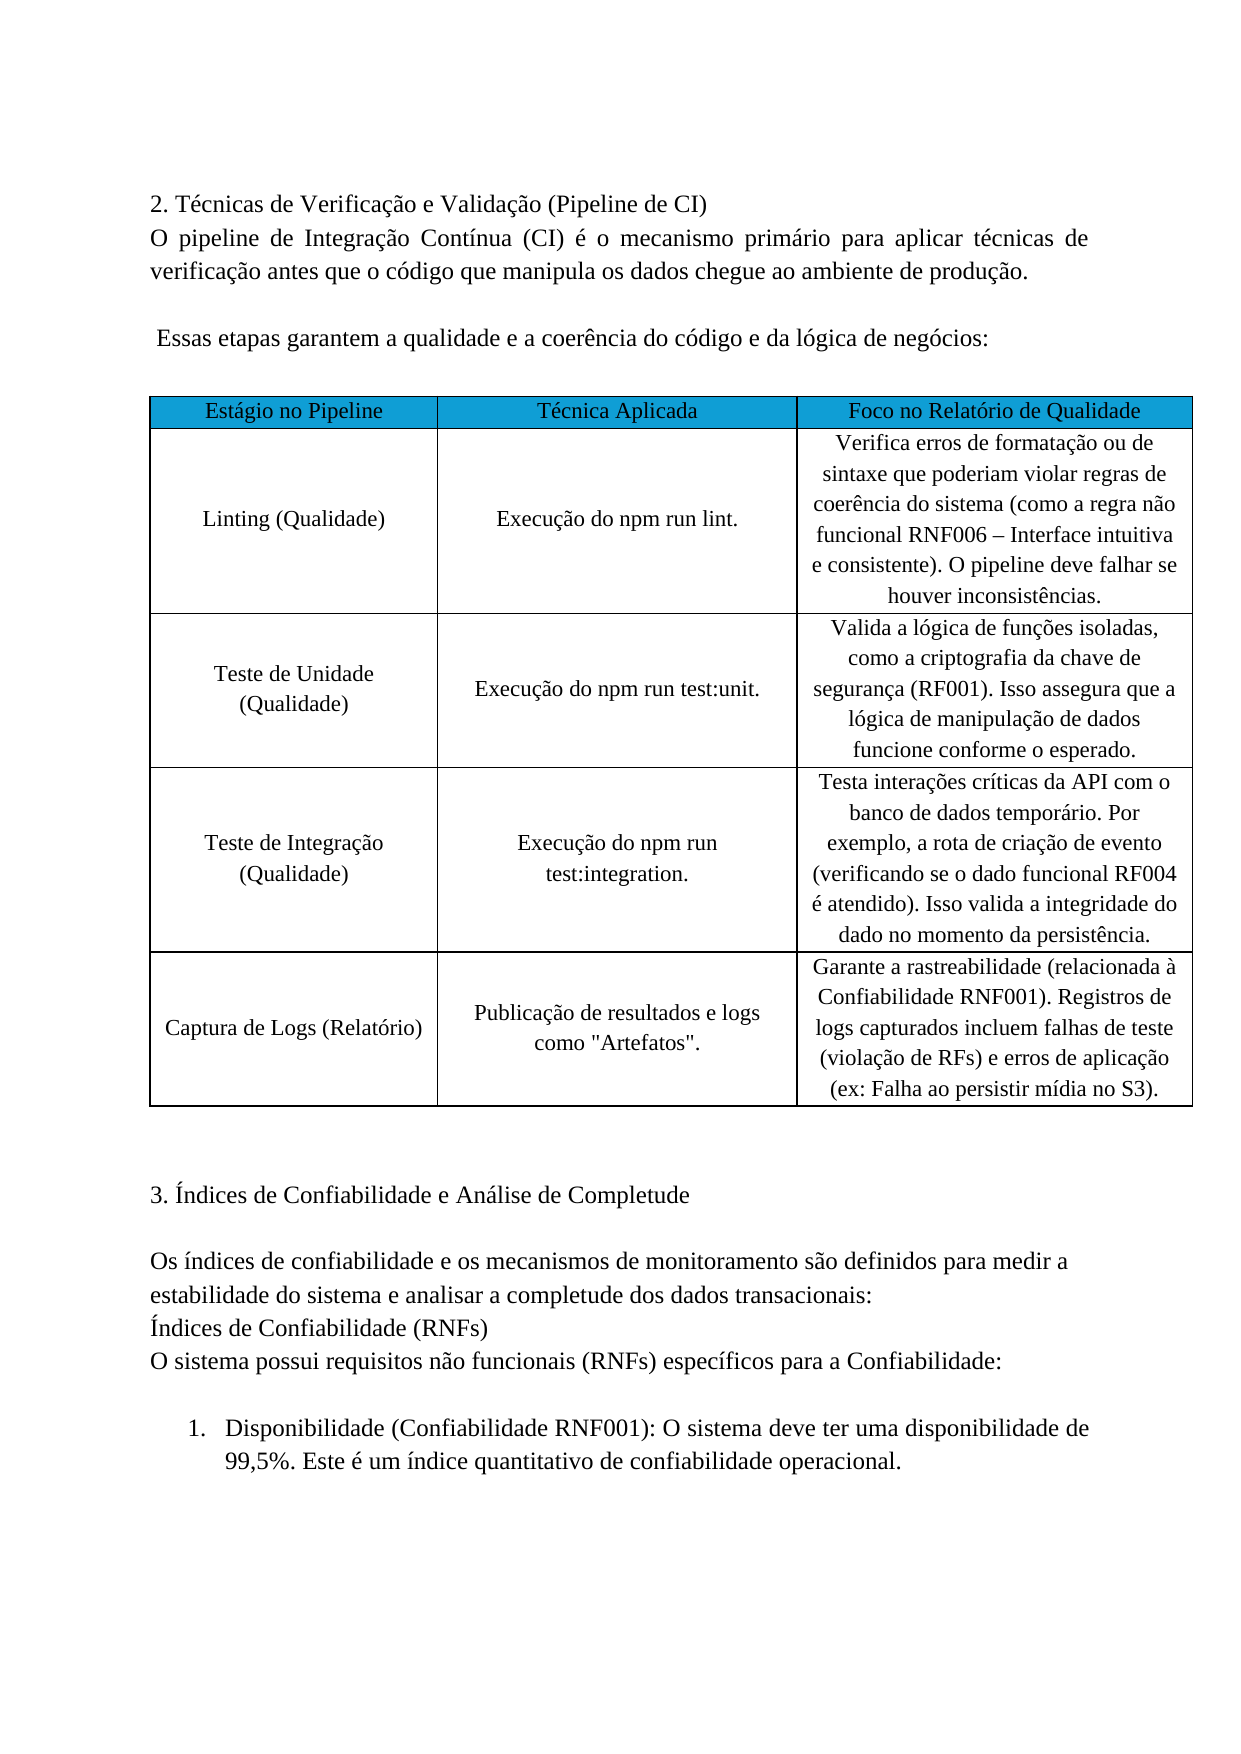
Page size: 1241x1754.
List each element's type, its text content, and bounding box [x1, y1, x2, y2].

table_cell Verifica erros de formatação ou de sintaxe que poderiam violar regras de coerência do sistema (como a regra não funcional RNF006 – Interface intuitiva e consistente). O pipeline deve falhar se houver inconsistências. [798, 429, 1192, 612]
table_cell Publicação de resultados e logs como "Artefatos". [438, 953, 796, 1105]
table_header Foco no Relatório de Qualidade [798, 397, 1192, 428]
table_cell Captura de Logs (Relatório) [151, 953, 437, 1105]
table_cell Execução do npm run test:unit. [438, 614, 796, 767]
text Os índices de confiabilidade e os mecanismos de monitoramento são definidos para medir a estabilidade do sistema e analisar a completude dos dados transacionais: [150, 1246, 1090, 1308]
table_cell Testa interações críticas da API com o banco de dados temporário. Por exemplo, a rota de criação de evento (verificando se o dado funcional RF004 é atendido). Isso valida a integridade do dado no momento da persistência. [798, 768, 1192, 951]
table_cell Teste de Integração (Qualidade) [151, 768, 437, 951]
list Disponibilidade (Confiabilidade RNF001): O sistema deve ter uma disponibilidade de 99,5%. Este é um índice quantitativo de confiabilidade operacional. [187, 1413, 1090, 1475]
text 3. Índices de Confiabilidade e Análise de Completude [150, 1180, 1090, 1208]
text O sistema possui requisitos não funcionais (RNFs) específicos para a Confiabilidade: [150, 1346, 1090, 1375]
table_cell Execução do npm run lint. [438, 429, 796, 612]
text Essas etapas garantem a qualidade e a coerência do código e da lógica de negócios: [150, 323, 1090, 352]
table_cell Execução do npm run test:integration. [438, 768, 796, 951]
table_cell Garante a rastreabilidade (relacionada à Confiabilidade RNF001). Registros de logs capturados incluem falhas de teste (violação de RFs) e erros de aplicação (ex: Falha ao persistir mídia no S3). [798, 953, 1192, 1105]
text Índices de Confiabilidade (RNFs) [150, 1313, 1090, 1342]
table_header Estágio no Pipeline [151, 397, 437, 428]
table_header Técnica Aplicada [438, 397, 796, 428]
text 2. Técnicas de Verificação e Validação (Pipeline de CI) [150, 189, 1090, 218]
table_cell Valida a lógica de funções isoladas, como a criptografia da chave de segurança (RF001). Isso assegura que a lógica de manipulação de dados funcione conforme o esperado. [798, 614, 1192, 767]
text O pipeline de Integração Contínua (CI) é o mecanismo primário para aplicar técnicas de verificação antes que o código que manipula os dados chegue ao ambiente de produção. [150, 223, 1090, 285]
table_cell Linting (Qualidade) [151, 429, 437, 612]
table_cell Teste de Unidade (Qualidade) [151, 614, 437, 767]
